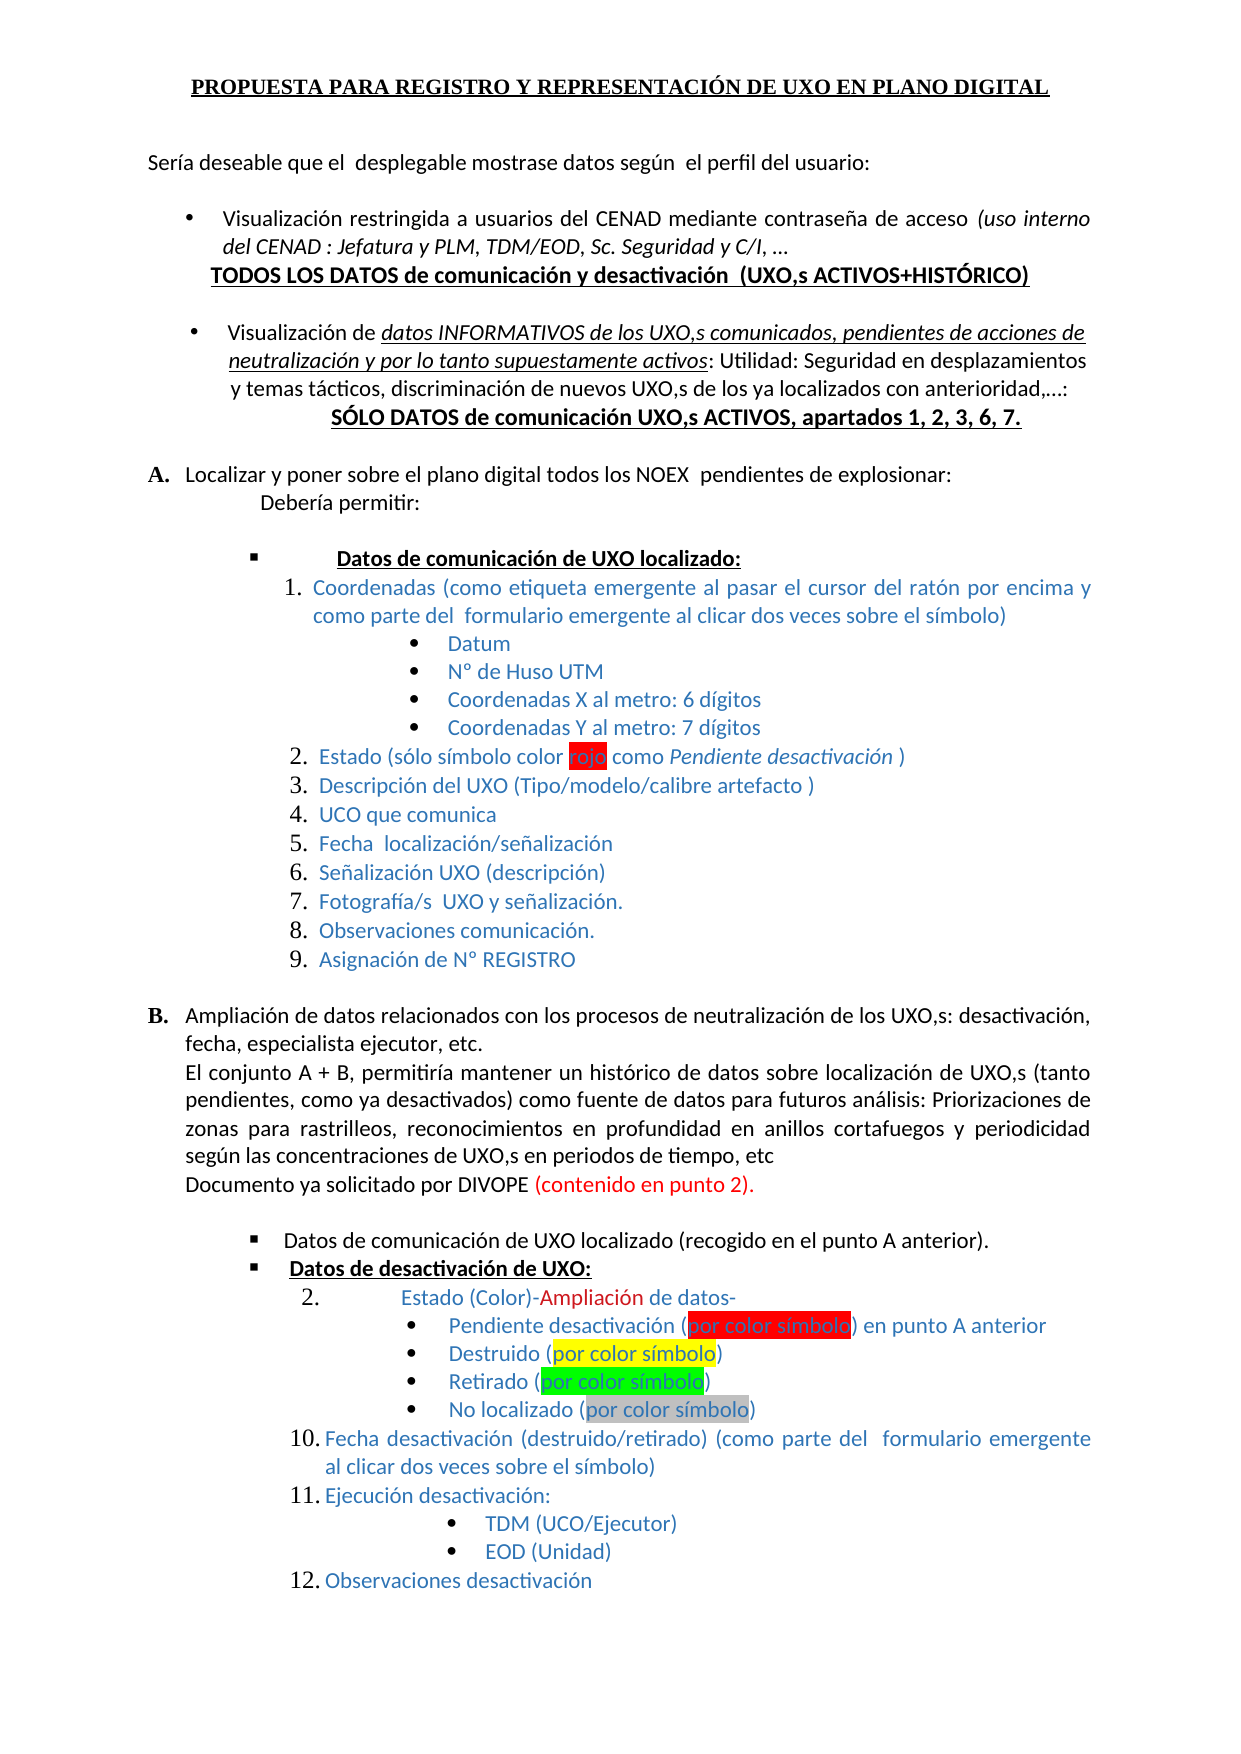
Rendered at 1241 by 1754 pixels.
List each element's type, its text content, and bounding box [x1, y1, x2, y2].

list Visualización de datos INFORMATIVOS de los UXO,s comunicados, pendientes de acciones de neutralización y por lo tanto supuestamente activos: Utilidad: Seguridad en desplazamientos y temas tácticos, discriminación de nuevos UXO,s de los ya localizados con anterioridad,…: [185, 318, 1093, 402]
list Señalización UXO (descripción) [289, 857, 1093, 886]
list Visualización restringida a usuarios del CENAD mediante contraseña de acceso (uso interno del CENAD : Jefatura y PLM, TDM/EOD, Sc. Seguridad y C/I, … [185, 204, 1093, 260]
list Asignación de Nº REGISTRO [289, 944, 1093, 973]
list Fotografía/s UXO y señalización. [289, 886, 1093, 915]
list Nº de Huso UTM [410, 657, 1093, 685]
list Localizar y poner sobre el plano digital todos los NOEX pendientes de explosionar: [148, 460, 1093, 488]
list Estado (sólo símbolo color rojo como Pendiente desactivación ) [289, 741, 1093, 770]
list Datos de desactivación de UXO: [248, 1254, 1093, 1282]
list Coordenadas X al metro: 6 dígitos [410, 685, 1093, 713]
list Descripción del UXO (Tipo/modelo/calibre artefacto ) [289, 770, 1093, 799]
list Fecha localización/señalización [289, 828, 1093, 857]
list Documento ya solicitado por DIVOPE (contenido en punto 2). [185, 1170, 1093, 1198]
text TODOS LOS DATOS de comunicación y desactivación (UXO,s ACTIVOS+HISTÓRICO) [148, 260, 1093, 290]
list Estado (Color)-Ampliación de datos- [224, 1282, 1093, 1311]
list Observaciones desactivación [289, 1565, 1093, 1594]
list TDM (UCO/Ejecutor) [448, 1509, 1093, 1537]
list Fecha desactivación (destruido/retirado) (como parte del formulario emergente al clicar dos veces sobre el símbolo) [289, 1423, 1093, 1480]
list Ejecución desactivación: [289, 1480, 1093, 1509]
list Ampliación de datos relacionados con los procesos de neutralización de los UXO,s: desactivación, fecha, especialista ejecutor, etc. [148, 1002, 1093, 1058]
list Coordenadas (como etiqueta emergente al pasar el cursor del ratón por encima y como parte del formulario emergente al clicar dos veces sobre el símbolo) [283, 572, 1093, 629]
list Destruido (por color símbolo) [407, 1339, 1093, 1367]
list Datum [410, 629, 1093, 657]
list Pendiente desactivación (por color símbolo) en punto A anterior [407, 1311, 1093, 1339]
list Retirado (por color símbolo) [407, 1367, 1093, 1395]
list SÓLO DATOS de comunicación UXO,s ACTIVOS, apartados 1, 2, 3, 6, 7. [260, 402, 1093, 432]
list EOD (Unidad) [448, 1537, 1093, 1565]
list Datos de comunicación de UXO localizado (recogido en el punto A anterior). [248, 1226, 1093, 1254]
list Datos de comunicación de UXO localizado: [248, 544, 1093, 572]
list Observaciones comunicación. [289, 915, 1093, 944]
text Sería deseable que el desplegable mostrase datos según el perfil del usuario: [148, 148, 1093, 176]
list El conjunto A + B, permitiría mantener un histórico de datos sobre localización de UXO,s (tanto pendientes, como ya desactivados) como fuente de datos para futuros análisis: Priorizaciones de zonas para rastrilleos, reconocimientos en profundidad en anillos cortafuegos y periodicidad según las concentraciones de UXO,s en periodos de tiempo, etc [185, 1058, 1093, 1170]
list UCO que comunica [289, 799, 1093, 828]
list Coordenadas Y al metro: 7 dígitos [410, 713, 1093, 741]
list Debería permitir: [260, 488, 1093, 516]
list No localizado (por color símbolo) [407, 1395, 1093, 1423]
